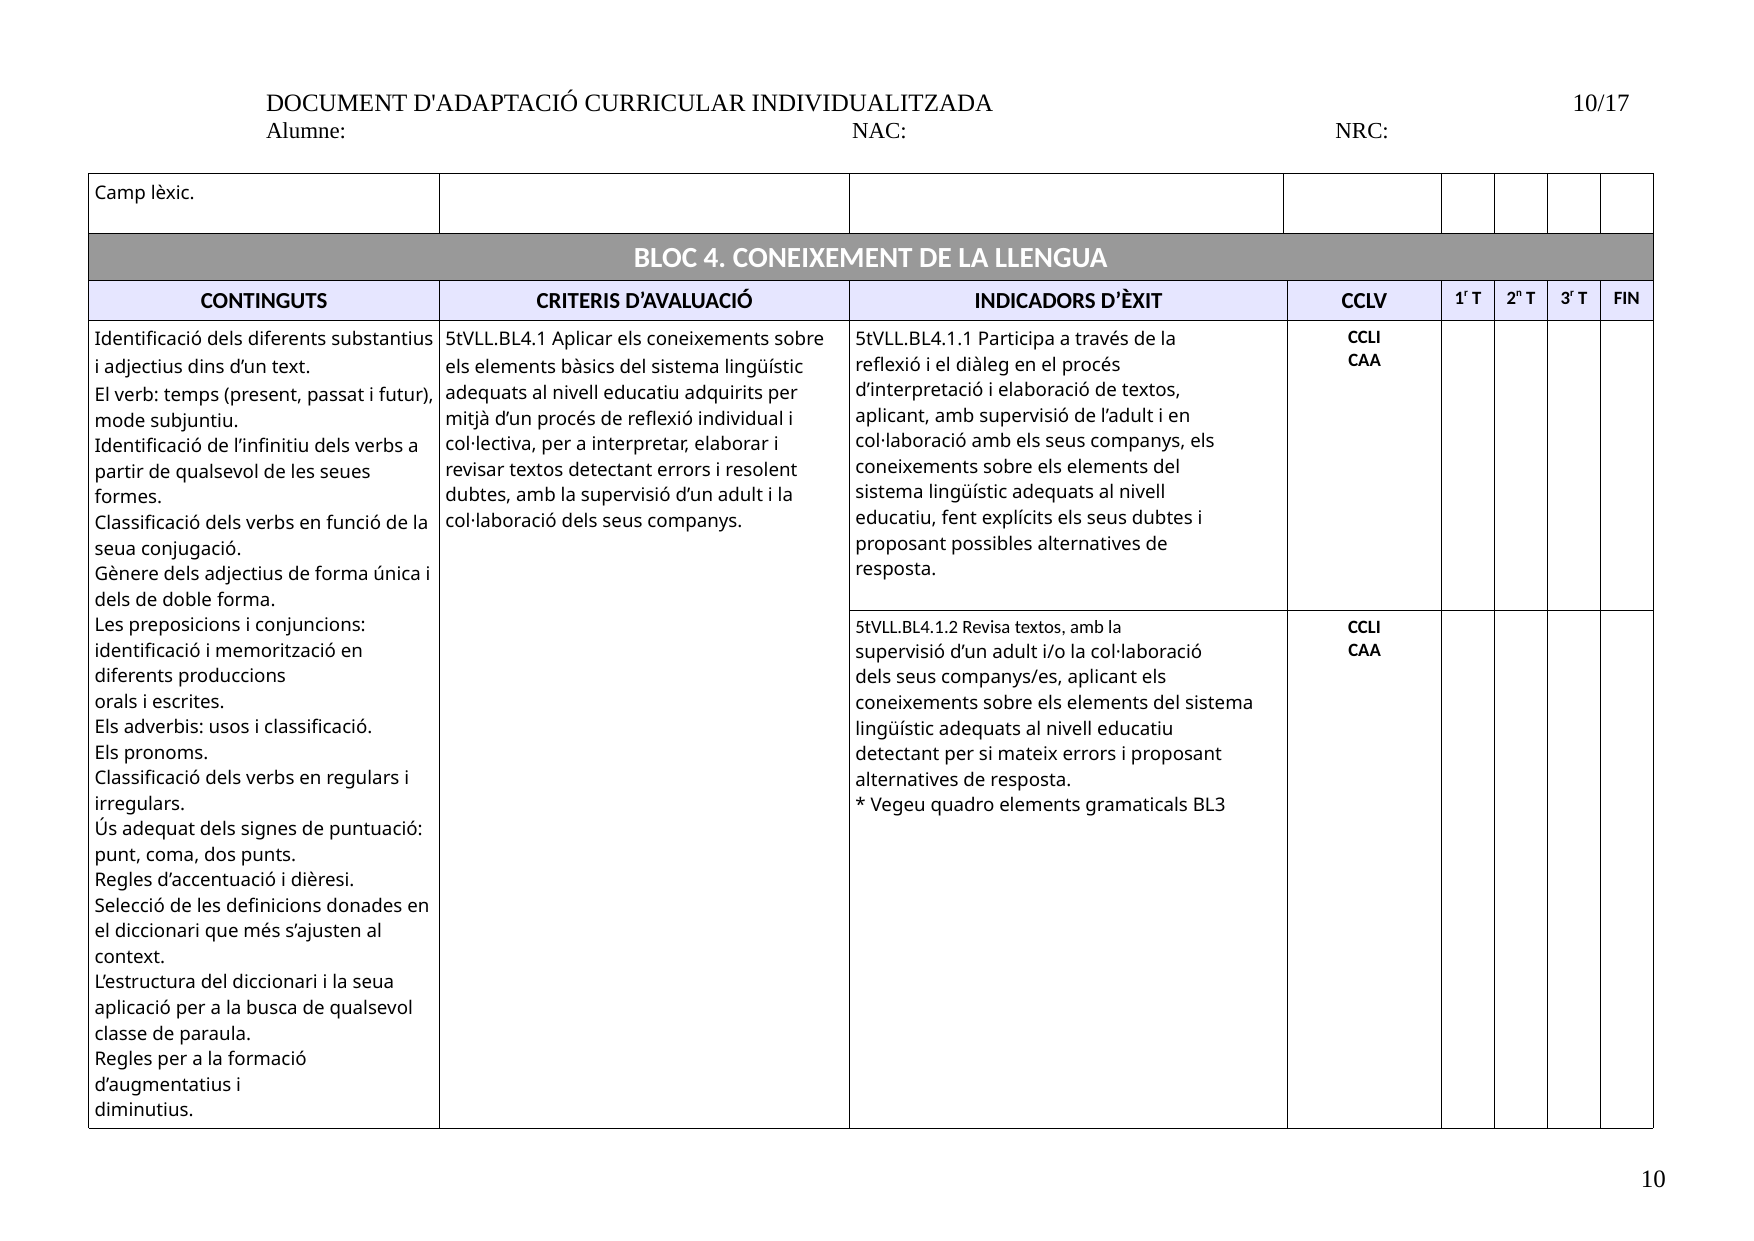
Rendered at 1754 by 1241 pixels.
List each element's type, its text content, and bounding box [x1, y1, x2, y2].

table_cell INDICADORS D’ÈXIT [850, 281, 1287, 320]
table_cell CRITERIS D’AVALUACIÓ [440, 281, 849, 320]
table_cell [1495, 321, 1547, 609]
table_cell [440, 174, 849, 233]
table_cell 5tVLL.BL4.1.2 Revisa textos, amb la supervisió d’un adult i/o la col·laboració dels seus companys/es, aplicant els coneixements sobre els elements del sistema lingüístic adequats al nivell educatiu detectant per si mateix errors i proposant alternatives de resposta. * Vegeu quadro elements gramaticals BL3 [850, 611, 1287, 1128]
table_cell [1495, 174, 1547, 233]
table_cell BLOC 4. CONEIXEMENT DE LA LLENGUA [89, 234, 1653, 280]
table_cell [1548, 611, 1600, 1128]
table_cell Identificació dels diferents substantius i adjectius dins d’un text. El verb: temps (present, passat i futur), mode subjuntiu. Identificació de l’infinitiu dels verbs a partir de qualsevol de les seues formes. Classificació dels verbs en funció de la seua conjugació. Gènere dels adjectius de forma única i dels de doble forma. Les preposicions i conjuncions: identificació i memorització en diferents produccions orals i escrites. Els adverbis: usos i classificació. Els pronoms. Classificació dels verbs en regulars i irregulars. Ús adequat dels signes de puntuació: punt, coma, dos punts. Regles d’accentuació i dièresi. Selecció de les definicions donades en el diccionari que més s’ajusten al context. L’estructura del diccionari i la seua aplicació per a la busca de qualsevol classe de paraula. Regles per a la formació d’augmentatius i diminutius. [89, 321, 439, 1128]
table_cell CCLI CAA [1288, 611, 1441, 1128]
table_cell Camp lèxic. [89, 174, 439, 233]
table_cell 3r T [1548, 281, 1600, 320]
table_cell [850, 174, 1283, 233]
table_cell CCLV [1288, 281, 1441, 320]
table_cell [1495, 611, 1547, 1128]
table_cell 5tVLL.BL4.1 Aplicar els coneixements sobre els elements bàsics del sistema lingüístic adequats al nivell educatiu adquirits per mitjà d’un procés de reflexió individual i col·lectiva, per a interpretar, elaborar i revisar textos detectant errors i resolent dubtes, amb la supervisió d’un adult i la col·laboració dels seus companys. [440, 321, 849, 1128]
table_cell 5tVLL.BL4.1.1 Participa a través de la reflexió i el diàleg en el procés d’interpretació i elaboració de textos, aplicant, amb supervisió de l’adult i en col·laboració amb els seus companys, els coneixements sobre els elements del sistema lingüístic adequats al nivell educatiu, fent explícits els seus dubtes i proposant possibles alternatives de resposta. [850, 321, 1287, 609]
table_cell [1284, 174, 1441, 233]
table_cell CONTINGUTS [89, 281, 439, 320]
table_cell CCLI CAA [1288, 321, 1441, 609]
table_cell [1548, 321, 1600, 609]
table_cell 1r T [1442, 281, 1494, 320]
table_cell [1548, 174, 1600, 233]
table_cell FIN [1601, 281, 1653, 320]
table_cell [1442, 321, 1494, 609]
table_cell [1601, 174, 1653, 233]
table_cell [1601, 611, 1653, 1128]
table_cell 2n T [1495, 281, 1547, 320]
table_cell [1601, 321, 1653, 609]
table_cell [1442, 174, 1494, 233]
table_cell [1442, 611, 1494, 1128]
